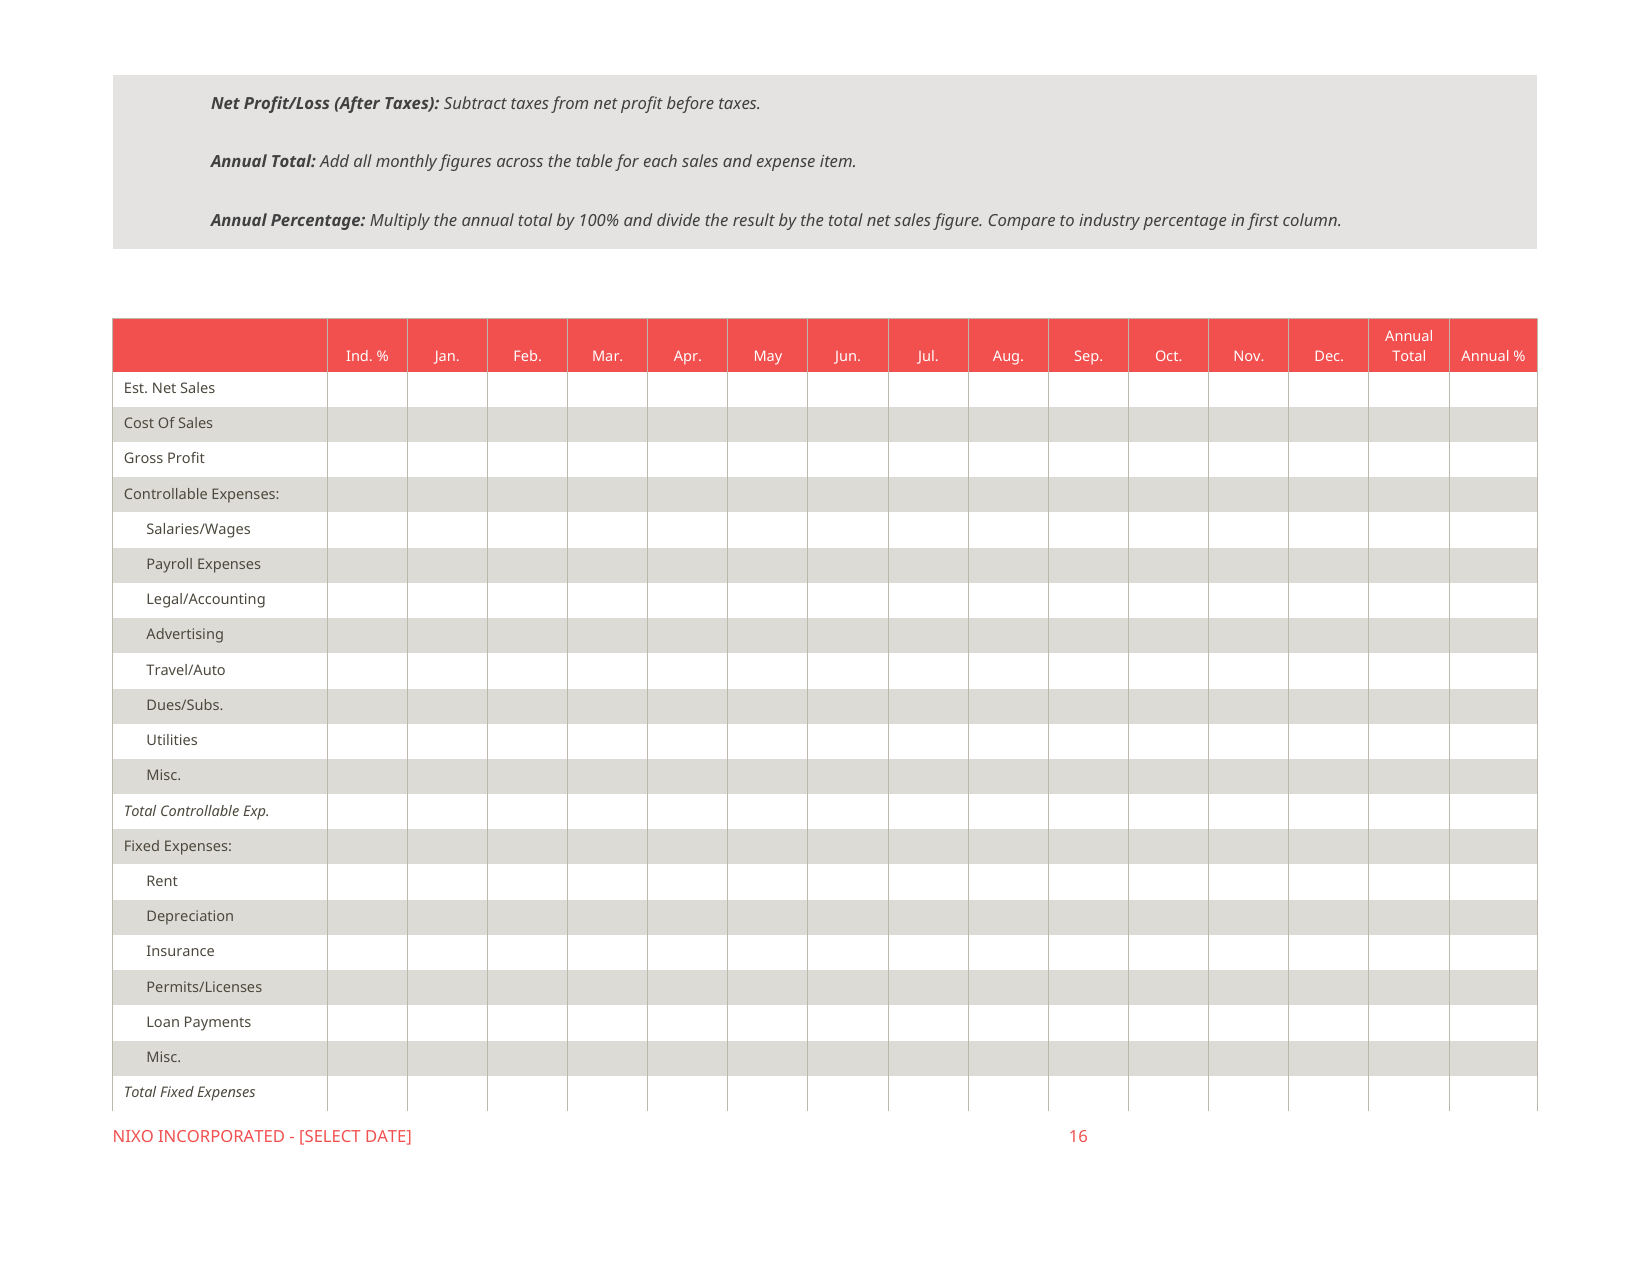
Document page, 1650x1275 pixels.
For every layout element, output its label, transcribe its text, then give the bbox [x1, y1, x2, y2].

table_cell [889, 548, 968, 583]
table_cell [328, 548, 407, 583]
table_cell [1289, 1076, 1368, 1111]
table_cell [408, 1005, 487, 1041]
table_cell Salaries/Wages [113, 512, 327, 548]
table_cell [1369, 1076, 1449, 1111]
table_cell [1129, 1005, 1208, 1041]
table_cell [889, 583, 968, 618]
table_cell [969, 512, 1048, 548]
table_cell [808, 618, 888, 653]
table_cell [1129, 865, 1208, 900]
table_cell [1450, 724, 1537, 759]
table_cell [1049, 1076, 1128, 1111]
table_cell [969, 1076, 1048, 1111]
table_cell [568, 1041, 647, 1076]
table_cell [488, 865, 567, 900]
table_cell [408, 724, 487, 759]
table_cell [648, 372, 727, 407]
table_cell [728, 548, 807, 583]
table_cell [969, 583, 1048, 618]
table_cell [1369, 759, 1449, 794]
table_cell [488, 1041, 567, 1076]
table_cell [1129, 689, 1208, 724]
table_cell [328, 865, 407, 900]
table_cell [568, 653, 647, 688]
table_cell [1369, 689, 1449, 724]
table_cell [728, 865, 807, 900]
table_header Ind. % [328, 319, 407, 372]
table_cell [568, 935, 647, 970]
table_cell [889, 512, 968, 548]
table_cell [1369, 583, 1449, 618]
table_cell [1129, 442, 1208, 477]
table_cell [1450, 865, 1537, 900]
table_cell [568, 477, 647, 512]
table_cell [1129, 935, 1208, 970]
table_header Aug. [969, 319, 1048, 372]
table_cell [889, 935, 968, 970]
table_cell [648, 653, 727, 688]
table_header [113, 319, 327, 372]
table_cell [488, 548, 567, 583]
table_cell [568, 618, 647, 653]
table_header [113, 75, 211, 249]
table_cell [969, 689, 1048, 724]
table_cell [1369, 407, 1449, 442]
table_cell [488, 653, 567, 688]
table_cell [488, 407, 567, 442]
table_cell [648, 724, 727, 759]
table_cell [969, 794, 1048, 829]
table_cell Utilities [113, 724, 327, 759]
table_cell [1450, 372, 1537, 407]
table_cell [969, 759, 1048, 794]
table_cell Permits/Licenses [113, 970, 327, 1005]
table_cell [1209, 1076, 1288, 1111]
table_cell [1369, 618, 1449, 653]
table_cell Cost Of Sales [113, 407, 327, 442]
table_cell [808, 653, 888, 688]
table_cell [328, 653, 407, 688]
table_cell Total Fixed Expenses [113, 1076, 327, 1111]
table_cell Est. Net Sales [113, 372, 327, 407]
table_cell [1289, 900, 1368, 935]
table_cell [648, 512, 727, 548]
table_cell [808, 1005, 888, 1041]
table_cell [408, 794, 487, 829]
table_cell [328, 372, 407, 407]
table_cell [328, 618, 407, 653]
table_cell [408, 689, 487, 724]
table_cell Rent [113, 865, 327, 900]
table_cell [889, 689, 968, 724]
table_cell [408, 829, 487, 864]
table_cell [1049, 829, 1128, 864]
table_cell [488, 477, 567, 512]
table_cell [328, 970, 407, 1005]
table_cell [728, 689, 807, 724]
table_cell [969, 477, 1048, 512]
table_cell [328, 829, 407, 864]
table_cell [1129, 900, 1208, 935]
table_cell [648, 759, 727, 794]
table_cell [1289, 689, 1368, 724]
table_cell [648, 407, 727, 442]
table_cell [1369, 724, 1449, 759]
table_cell [568, 689, 647, 724]
table_cell [728, 829, 807, 864]
table_cell [328, 442, 407, 477]
table_cell [728, 759, 807, 794]
table_cell [1129, 372, 1208, 407]
table_cell [1369, 829, 1449, 864]
table_header Nov. [1209, 319, 1288, 372]
table_cell [408, 583, 487, 618]
table_cell [648, 794, 727, 829]
table_cell [1450, 970, 1537, 1005]
table_cell [808, 794, 888, 829]
table_cell Misc. [113, 759, 327, 794]
table_cell [1450, 759, 1537, 794]
table_cell [1450, 1041, 1537, 1076]
table_cell [1289, 372, 1368, 407]
table_cell [808, 1076, 888, 1111]
table_cell [728, 935, 807, 970]
table_cell [1289, 865, 1368, 900]
table_cell Legal/Accounting [113, 583, 327, 618]
table_cell [1450, 512, 1537, 548]
table_cell [889, 900, 968, 935]
table_cell [1369, 548, 1449, 583]
table_cell Advertising [113, 618, 327, 653]
table_header Oct. [1129, 319, 1208, 372]
table_cell [1450, 1076, 1537, 1111]
table_cell [1450, 548, 1537, 583]
table_cell [889, 829, 968, 864]
table_cell Insurance [113, 935, 327, 970]
table_cell [1209, 1005, 1288, 1041]
table_cell [488, 442, 567, 477]
table_cell [328, 1005, 407, 1041]
table_cell [648, 618, 727, 653]
table_cell [889, 1041, 968, 1076]
table_cell [1369, 865, 1449, 900]
table_cell [408, 512, 487, 548]
table_cell [1049, 477, 1128, 512]
table_cell [408, 759, 487, 794]
table_cell [808, 970, 888, 1005]
table_cell Controllable Expenses: [113, 477, 327, 512]
table_cell [1129, 1041, 1208, 1076]
table_cell [488, 583, 567, 618]
table_cell [889, 372, 968, 407]
table_cell [1049, 759, 1128, 794]
table_cell [568, 829, 647, 864]
table_cell [568, 407, 647, 442]
table_cell [1049, 935, 1128, 970]
table_cell [1129, 548, 1208, 583]
table_cell [1289, 794, 1368, 829]
table_cell [648, 583, 727, 618]
table_cell [488, 935, 567, 970]
table_cell [648, 1005, 727, 1041]
table_cell [1049, 970, 1128, 1005]
table_cell [728, 583, 807, 618]
table_cell [488, 724, 567, 759]
table_cell [728, 900, 807, 935]
table_cell [1369, 653, 1449, 688]
table_cell [1209, 935, 1288, 970]
table_cell [648, 477, 727, 512]
table_cell Payroll Expenses [113, 548, 327, 583]
table_cell [1289, 970, 1368, 1005]
table_cell [1450, 442, 1537, 477]
table_cell [969, 829, 1048, 864]
table_cell [1129, 653, 1208, 688]
table_cell [808, 372, 888, 407]
table_cell [1450, 935, 1537, 970]
table_cell [808, 548, 888, 583]
table_cell [1289, 935, 1368, 970]
table_cell [889, 653, 968, 688]
table_cell [1209, 794, 1288, 829]
table_cell [1289, 653, 1368, 688]
table_cell [889, 1005, 968, 1041]
table_header Feb. [488, 319, 567, 372]
table_cell [408, 900, 487, 935]
table_cell [728, 1076, 807, 1111]
table_cell [1049, 794, 1128, 829]
table_cell [648, 1076, 727, 1111]
table_cell [1450, 794, 1537, 829]
table_cell [1209, 442, 1288, 477]
table_cell [488, 759, 567, 794]
table_cell [1129, 618, 1208, 653]
table_cell [1369, 970, 1449, 1005]
table_cell [1049, 583, 1128, 618]
table_cell [648, 970, 727, 1005]
table_cell [1450, 618, 1537, 653]
table_cell [568, 512, 647, 548]
table_cell [328, 724, 407, 759]
table_cell [1209, 653, 1288, 688]
table_cell [969, 548, 1048, 583]
table_cell [1289, 583, 1368, 618]
table_cell [728, 724, 807, 759]
table_cell Travel/Auto [113, 653, 327, 688]
table_cell [889, 477, 968, 512]
table_cell [1289, 829, 1368, 864]
table_cell [1289, 759, 1368, 794]
table_cell [408, 653, 487, 688]
table_cell [328, 935, 407, 970]
table_cell [1289, 548, 1368, 583]
table_cell [328, 900, 407, 935]
table_cell [408, 935, 487, 970]
table_cell [969, 407, 1048, 442]
table_cell [1049, 512, 1128, 548]
table_cell [808, 865, 888, 900]
table_cell [408, 865, 487, 900]
table_cell [728, 794, 807, 829]
table_cell Fixed Expenses: [113, 829, 327, 864]
table_cell [969, 1041, 1048, 1076]
table_cell [1209, 372, 1288, 407]
table_cell [1209, 618, 1288, 653]
table_cell [1209, 829, 1288, 864]
table_cell [328, 759, 407, 794]
table_cell [728, 653, 807, 688]
table_cell [728, 1041, 807, 1076]
table_cell [568, 548, 647, 583]
table_cell [568, 1076, 647, 1111]
table_cell [1129, 583, 1208, 618]
table_cell [488, 900, 567, 935]
table_cell [969, 1005, 1048, 1041]
table_cell [408, 970, 487, 1005]
table_cell [1450, 407, 1537, 442]
table_cell [568, 724, 647, 759]
table_cell [1289, 512, 1368, 548]
table_cell [969, 935, 1048, 970]
table_cell [408, 477, 487, 512]
table_cell [488, 618, 567, 653]
table_cell [1450, 689, 1537, 724]
table_header Annual % [1450, 319, 1537, 372]
table_cell Depreciation [113, 900, 327, 935]
table_header Dec. [1289, 319, 1368, 372]
table_cell [1289, 618, 1368, 653]
table_cell [1209, 970, 1288, 1005]
table_cell [568, 583, 647, 618]
table_cell [728, 442, 807, 477]
table_cell [568, 1005, 647, 1041]
table_cell [889, 794, 968, 829]
table_cell Dues/Subs. [113, 689, 327, 724]
table_cell [1049, 1005, 1128, 1041]
table_cell [328, 1076, 407, 1111]
table_cell [969, 618, 1048, 653]
table_cell [969, 900, 1048, 935]
table_cell [889, 759, 968, 794]
table_cell [648, 935, 727, 970]
table_cell [1369, 512, 1449, 548]
table_cell [1129, 1076, 1208, 1111]
table_cell [408, 1076, 487, 1111]
table_cell [328, 477, 407, 512]
table_cell [408, 407, 487, 442]
table_cell [568, 900, 647, 935]
table_cell [969, 724, 1048, 759]
table_cell [969, 442, 1048, 477]
table_header Sep. [1049, 319, 1128, 372]
table_cell [488, 689, 567, 724]
table_cell [728, 372, 807, 407]
table_cell [969, 865, 1048, 900]
table_cell [648, 900, 727, 935]
table_header Mar. [568, 319, 647, 372]
table_cell [1289, 477, 1368, 512]
table_cell [1369, 477, 1449, 512]
table_header Jan. [408, 319, 487, 372]
table_cell [969, 970, 1048, 1005]
table_cell [728, 477, 807, 512]
table_cell [1049, 442, 1128, 477]
table_cell [728, 407, 807, 442]
table_cell [889, 970, 968, 1005]
table_header Jul. [889, 319, 968, 372]
table_cell [648, 548, 727, 583]
table_cell [488, 1076, 567, 1111]
table_cell [889, 407, 968, 442]
table_cell [808, 900, 888, 935]
table_cell [1209, 1041, 1288, 1076]
table_cell [1129, 759, 1208, 794]
table_cell [1209, 900, 1288, 935]
table_cell [1369, 935, 1449, 970]
table_cell [488, 829, 567, 864]
table_cell [1049, 653, 1128, 688]
table_cell [1209, 724, 1288, 759]
table_cell [1209, 689, 1288, 724]
table_cell [328, 583, 407, 618]
table_cell [808, 407, 888, 442]
table_cell [728, 512, 807, 548]
table_header Apr. [648, 319, 727, 372]
table_header May [728, 319, 807, 372]
table_cell [1209, 865, 1288, 900]
table_cell [328, 689, 407, 724]
table_cell [408, 548, 487, 583]
table_cell [1369, 794, 1449, 829]
table_cell [1129, 477, 1208, 512]
table_cell [969, 653, 1048, 688]
table_cell [1450, 583, 1537, 618]
table_cell [1049, 1041, 1128, 1076]
table_cell [1369, 900, 1449, 935]
table_cell [889, 442, 968, 477]
table_cell [1049, 372, 1128, 407]
table_cell Total Controllable Exp. [113, 794, 327, 829]
table_cell [808, 1041, 888, 1076]
table_cell [808, 829, 888, 864]
table_cell [1289, 724, 1368, 759]
table_cell [808, 759, 888, 794]
table_cell [648, 689, 727, 724]
table_cell [1049, 618, 1128, 653]
table_cell [568, 865, 647, 900]
table_cell [889, 724, 968, 759]
table_cell [568, 794, 647, 829]
table_cell [1289, 1005, 1368, 1041]
table_cell [1369, 442, 1449, 477]
table_cell [328, 512, 407, 548]
table_cell [1049, 724, 1128, 759]
table_cell [1129, 512, 1208, 548]
table_cell [1450, 653, 1537, 688]
table_cell Loan Payments [113, 1005, 327, 1041]
table_cell [808, 442, 888, 477]
table_cell [648, 442, 727, 477]
table_cell [1289, 1041, 1368, 1076]
table_cell [1450, 1005, 1537, 1041]
table_cell [1450, 477, 1537, 512]
table_cell Misc. [113, 1041, 327, 1076]
table_cell [1129, 970, 1208, 1005]
table_cell [808, 724, 888, 759]
table_cell [1209, 548, 1288, 583]
table_cell [1049, 548, 1128, 583]
table_cell [488, 372, 567, 407]
table_header Annual Total [1369, 319, 1449, 372]
table_cell [488, 794, 567, 829]
table_cell [488, 970, 567, 1005]
table_cell [889, 1076, 968, 1111]
table_cell [1369, 1005, 1449, 1041]
table_cell [808, 689, 888, 724]
table_cell [1289, 442, 1368, 477]
table_cell [1369, 1041, 1449, 1076]
table_header Jun. [808, 319, 888, 372]
table_cell [808, 512, 888, 548]
table_cell [1450, 900, 1537, 935]
table_cell [568, 372, 647, 407]
table_cell [1129, 794, 1208, 829]
table_cell [1209, 512, 1288, 548]
table_cell [408, 442, 487, 477]
table_cell [808, 477, 888, 512]
table_cell [1049, 865, 1128, 900]
table_cell [1129, 407, 1208, 442]
table_cell [328, 794, 407, 829]
table_cell [728, 618, 807, 653]
table_cell [808, 935, 888, 970]
table_cell [328, 1041, 407, 1076]
table_cell [1209, 583, 1288, 618]
table_cell [488, 512, 567, 548]
table_cell [408, 618, 487, 653]
table_cell [1289, 407, 1368, 442]
table_header Net Profit/Loss (After Taxes): Subtract taxes from net profit before taxes. Annual Total: Add all monthly figures across the table for each sales and expense item. Annual Percentage: Multiply the annual total by 100% and divide the result by the total net sales figure. Compare to industry percentage in first column. [211, 75, 1537, 249]
table_cell [488, 1005, 567, 1041]
table_cell [1209, 407, 1288, 442]
table_cell [728, 1005, 807, 1041]
table_cell [1209, 759, 1288, 794]
table_cell [1049, 689, 1128, 724]
table_cell [728, 970, 807, 1005]
table_cell [1129, 829, 1208, 864]
table_cell [408, 1041, 487, 1076]
table_cell [648, 865, 727, 900]
table_cell [1209, 477, 1288, 512]
table_cell [328, 407, 407, 442]
table_cell [1049, 900, 1128, 935]
table_cell [568, 970, 647, 1005]
table_cell [1049, 407, 1128, 442]
table_cell [808, 583, 888, 618]
table_cell [969, 372, 1048, 407]
table_cell [408, 372, 487, 407]
table_cell [1450, 829, 1537, 864]
table_cell [568, 759, 647, 794]
table_cell [1369, 372, 1449, 407]
table_cell [648, 1041, 727, 1076]
table_cell Gross Profit [113, 442, 327, 477]
table_cell [889, 618, 968, 653]
table_cell [648, 829, 727, 864]
table_cell [568, 442, 647, 477]
table_cell [1129, 724, 1208, 759]
table_cell [889, 865, 968, 900]
